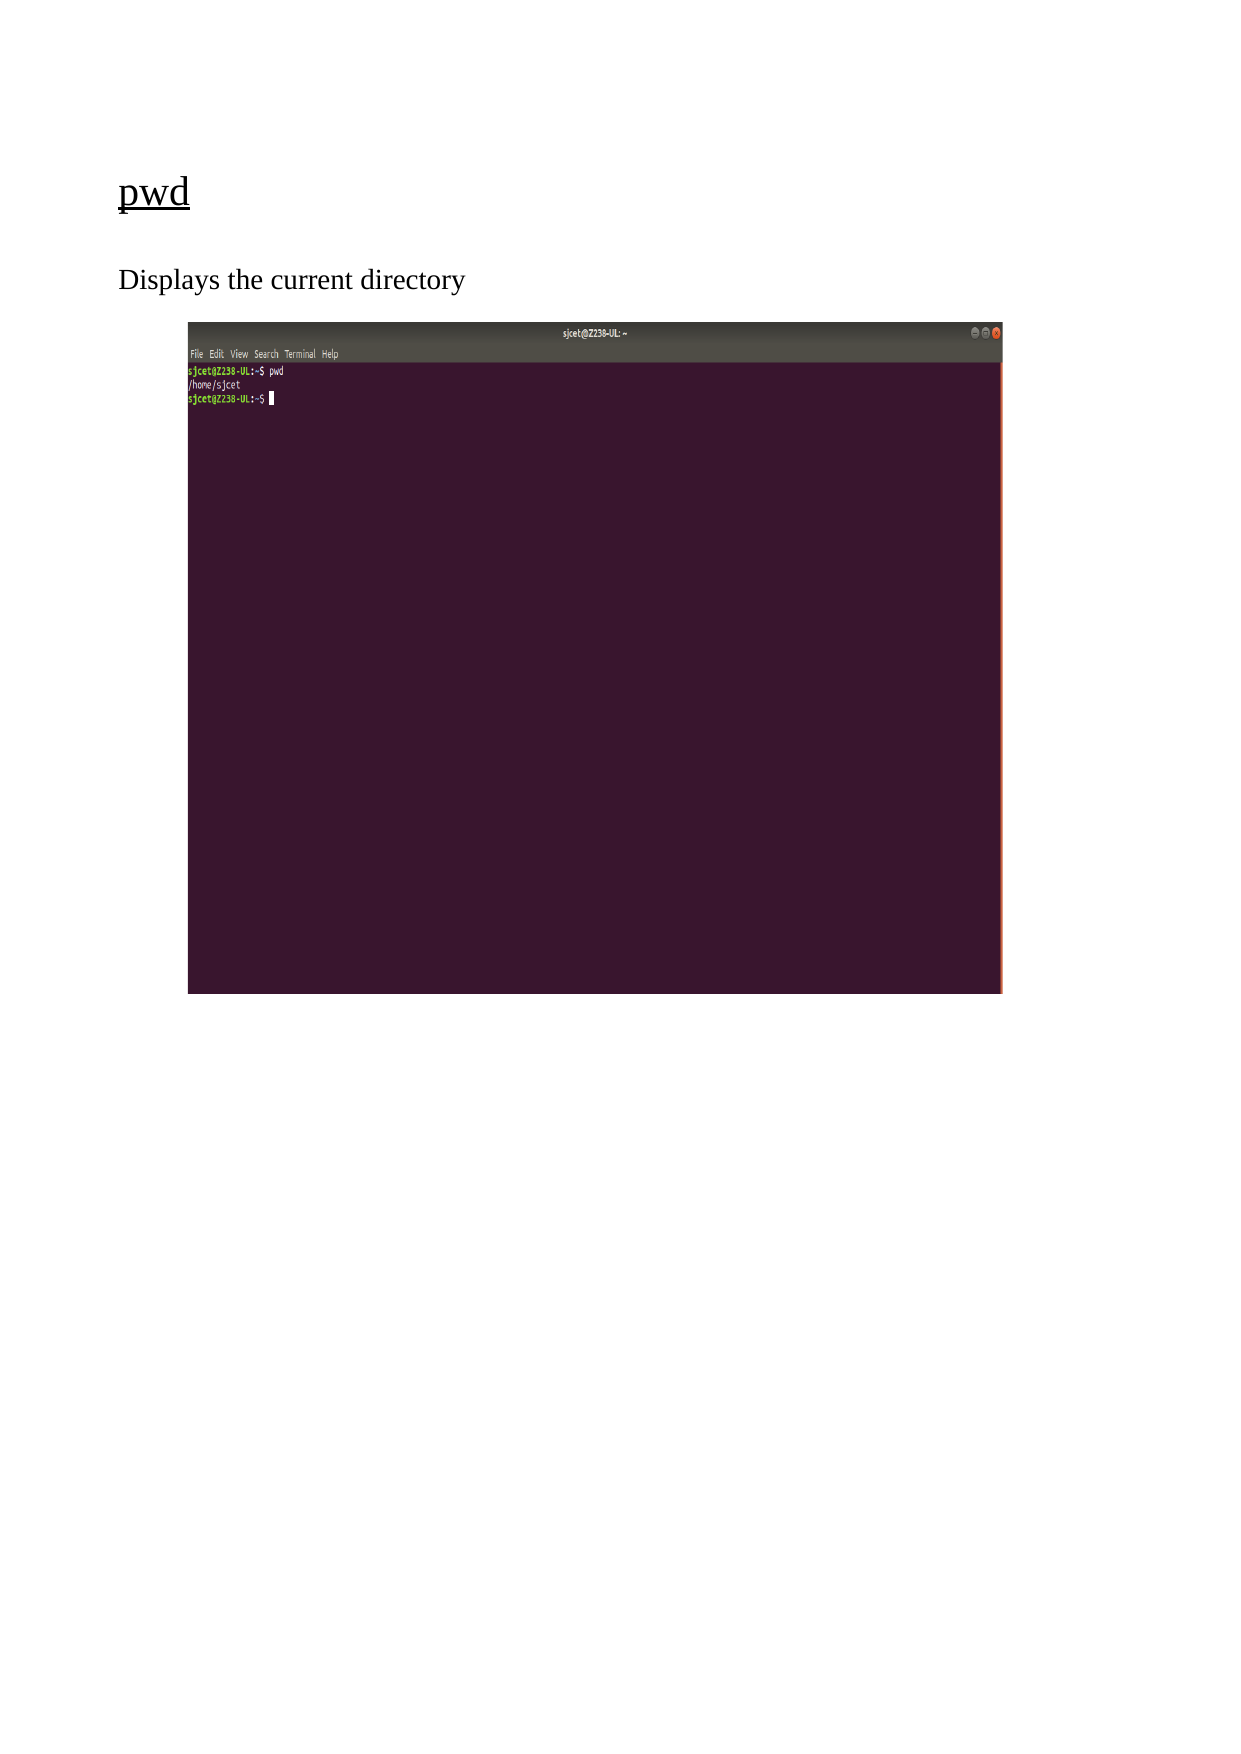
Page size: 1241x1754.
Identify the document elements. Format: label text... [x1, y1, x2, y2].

picture [187, 322, 1003, 994]
text pwd [118, 166, 1122, 214]
text Displays the current directory [118, 262, 1122, 295]
